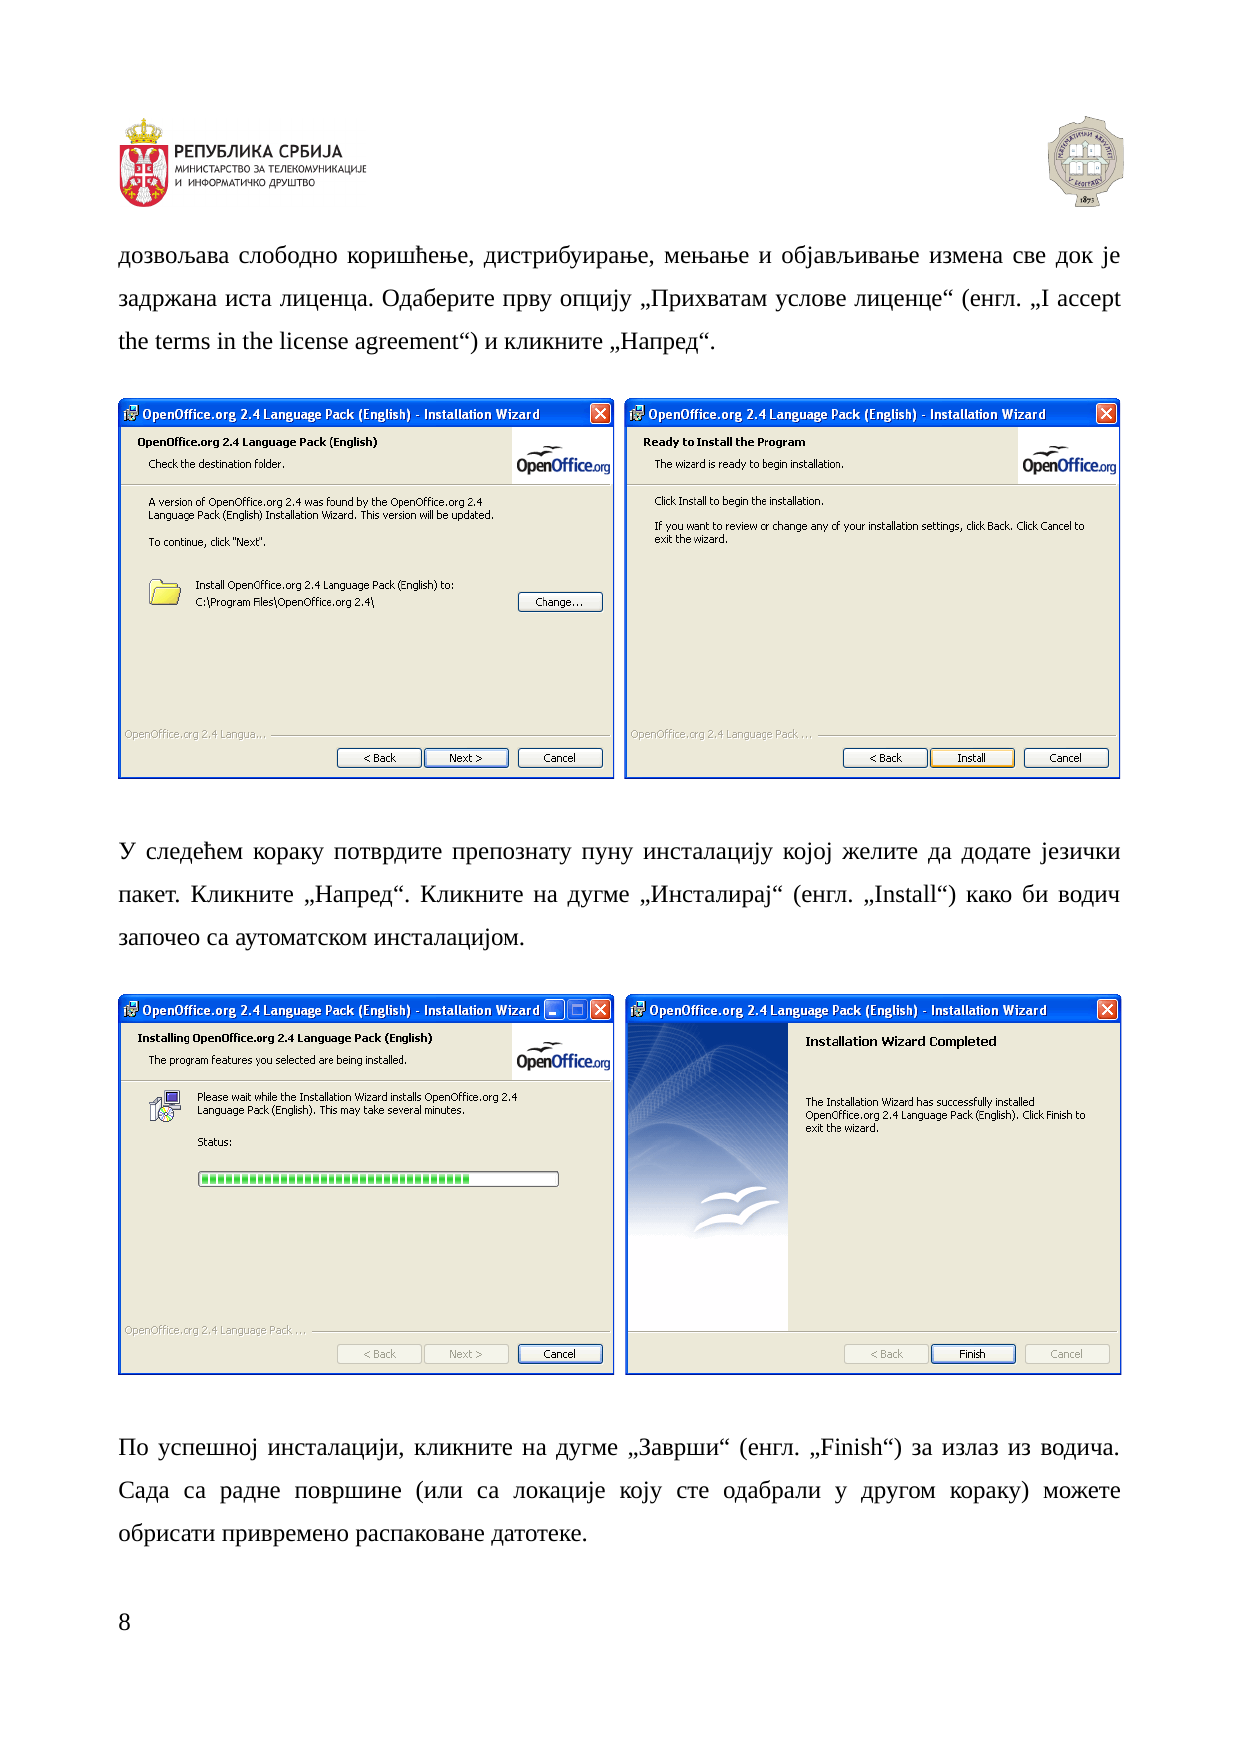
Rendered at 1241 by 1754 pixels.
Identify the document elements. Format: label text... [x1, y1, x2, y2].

picture [1047, 116, 1124, 207]
picture [625, 994, 1122, 1375]
picture [118, 994, 615, 1375]
text дозвољава слободно коришћење, дистрибуирање, мењање и објављивање измена све док је задржана иста лиценца. Одаберите прву опцију „Прихватам услове лиценце“ (енгл. „I accept the terms in the license agreement“) и кликните „Напред“. [118, 240, 1122, 355]
picture [119, 118, 367, 207]
picture [118, 398, 615, 779]
text По успешној инсталацији, кликните на дугме „Заврши“ (енгл. „Finish“) за излаз из водича. Сада са радне површине (или са локације коју сте одабрали у другом кораку) можете обрисати привремено распаковане датотеке. [118, 994, 1122, 1547]
text У следећем кораку потврдите препознату пуну инсталацију којој желите да додате језички пакет. Кликните „Напред“. Кликните на дугме „Инсталирај“ (енгл. „Install“) како би водич започео са аутоматском инсталацијом. [118, 398, 1122, 951]
picture [624, 398, 1121, 779]
